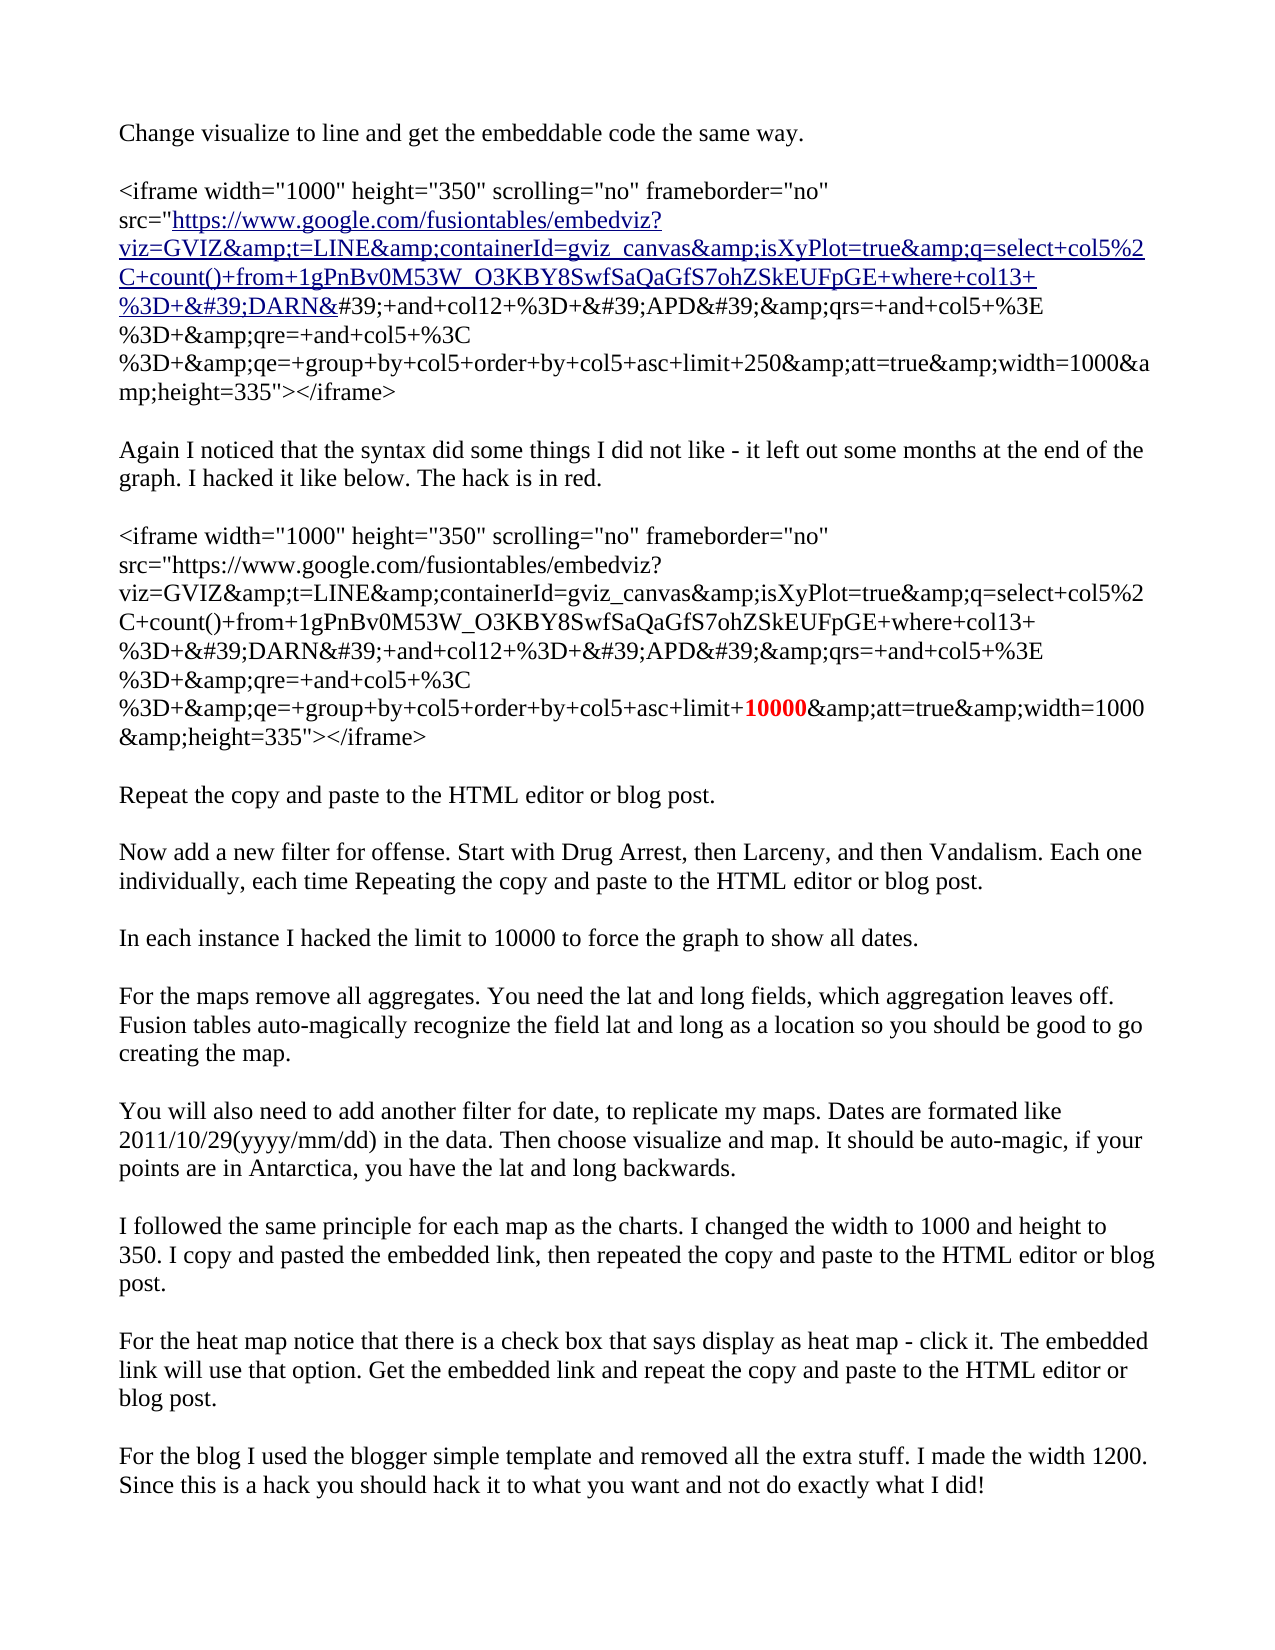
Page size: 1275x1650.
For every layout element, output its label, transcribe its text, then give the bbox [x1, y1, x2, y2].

text Now add a new filter for offense. Start with Drug Arrest, then Larceny, and then Vandalism. Each one individually, each time Repeating the copy and paste to the HTML editor or blog post. [118, 837, 1156, 895]
text For the blog I used the blogger simple template and removed all the extra stuff. I made the width 1200. Since this is a hack you should hack it to what you want and not do exactly what I did! [118, 1441, 1156, 1498]
text You will also need to add another filter for date, to replicate my maps. Dates are formated like 2011/10/29(yyyy/mm/dd) in the data. Then choose visualize and map. It should be auto-magic, if your points are in Antarctica, you have the lat and long backwards. [118, 1096, 1156, 1182]
text <iframe width="1000" height="350" scrolling="no" frameborder="no" src="https://www.google.com/fusiontables/embedviz?viz=GVIZ&amp;t=LINE&amp;containerId=gviz_canvas&amp;isXyPlot=true&amp;q=select+col5%2C+count()+from+1gPnBv0M53W_O3KBY8SwfSaQaGfS7ohZSkEUFpGE+where+col13+%3D+&#39;DARN&#39;+and+col12+%3D+&#39;APD&#39;&amp;qrs=+and+col5+%3E%3D+&amp;qre=+and+col5+%3C%3D+&amp;qe=+group+by+col5+order+by+col5+asc+limit+10000&amp;att=true&amp;width=1000&amp;height=335"></iframe> [118, 521, 1156, 751]
text <iframe width="1000" height="350" scrolling="no" frameborder="no" src="https://www.google.com/fusiontables/embedviz?viz=GVIZ&amp;t=LINE&amp;containerId=gviz_canvas&amp;isXyPlot=true&amp;q=select+col5%2C+count()+from+1gPnBv0M53W_O3KBY8SwfSaQaGfS7ohZSkEUFpGE+where+col13+%3D+&#39;DARN&#39;+and+col12+%3D+&#39;APD&#39;&amp;qrs=+and+col5+%3E%3D+&amp;qre=+and+col5+%3C%3D+&amp;qe=+group+by+col5+order+by+col5+asc+limit+250&amp;att=true&amp;width=1000&amp;height=335"></iframe> [118, 176, 1156, 406]
text Change visualize to line and get the embeddable code the same way. [118, 118, 1156, 147]
text I followed the same principle for each map as the charts. I changed the width to 1000 and height to 350. I copy and pasted the embedded link, then repeated the copy and paste to the HTML editor or blog post. [118, 1211, 1156, 1297]
text In each instance I hacked the limit to 10000 to force the graph to show all dates. [118, 923, 1156, 952]
text Again I noticed that the syntax did some things I did not like - it left out some months at the end of the graph. I hacked it like below. The hack is in red. [118, 435, 1156, 492]
text Repeat the copy and paste to the HTML editor or blog post. [118, 780, 1156, 808]
text For the maps remove all aggregates. You need the lat and long fields, which aggregation leaves off. Fusion tables auto-magically recognize the field lat and long as a location so you should be good to go creating the map. [118, 981, 1156, 1067]
text For the heat map notice that there is a check box that says display as heat map - click it. The embedded link will use that option. Get the embedded link and repeat the copy and paste to the HTML editor or blog post. [118, 1326, 1156, 1412]
